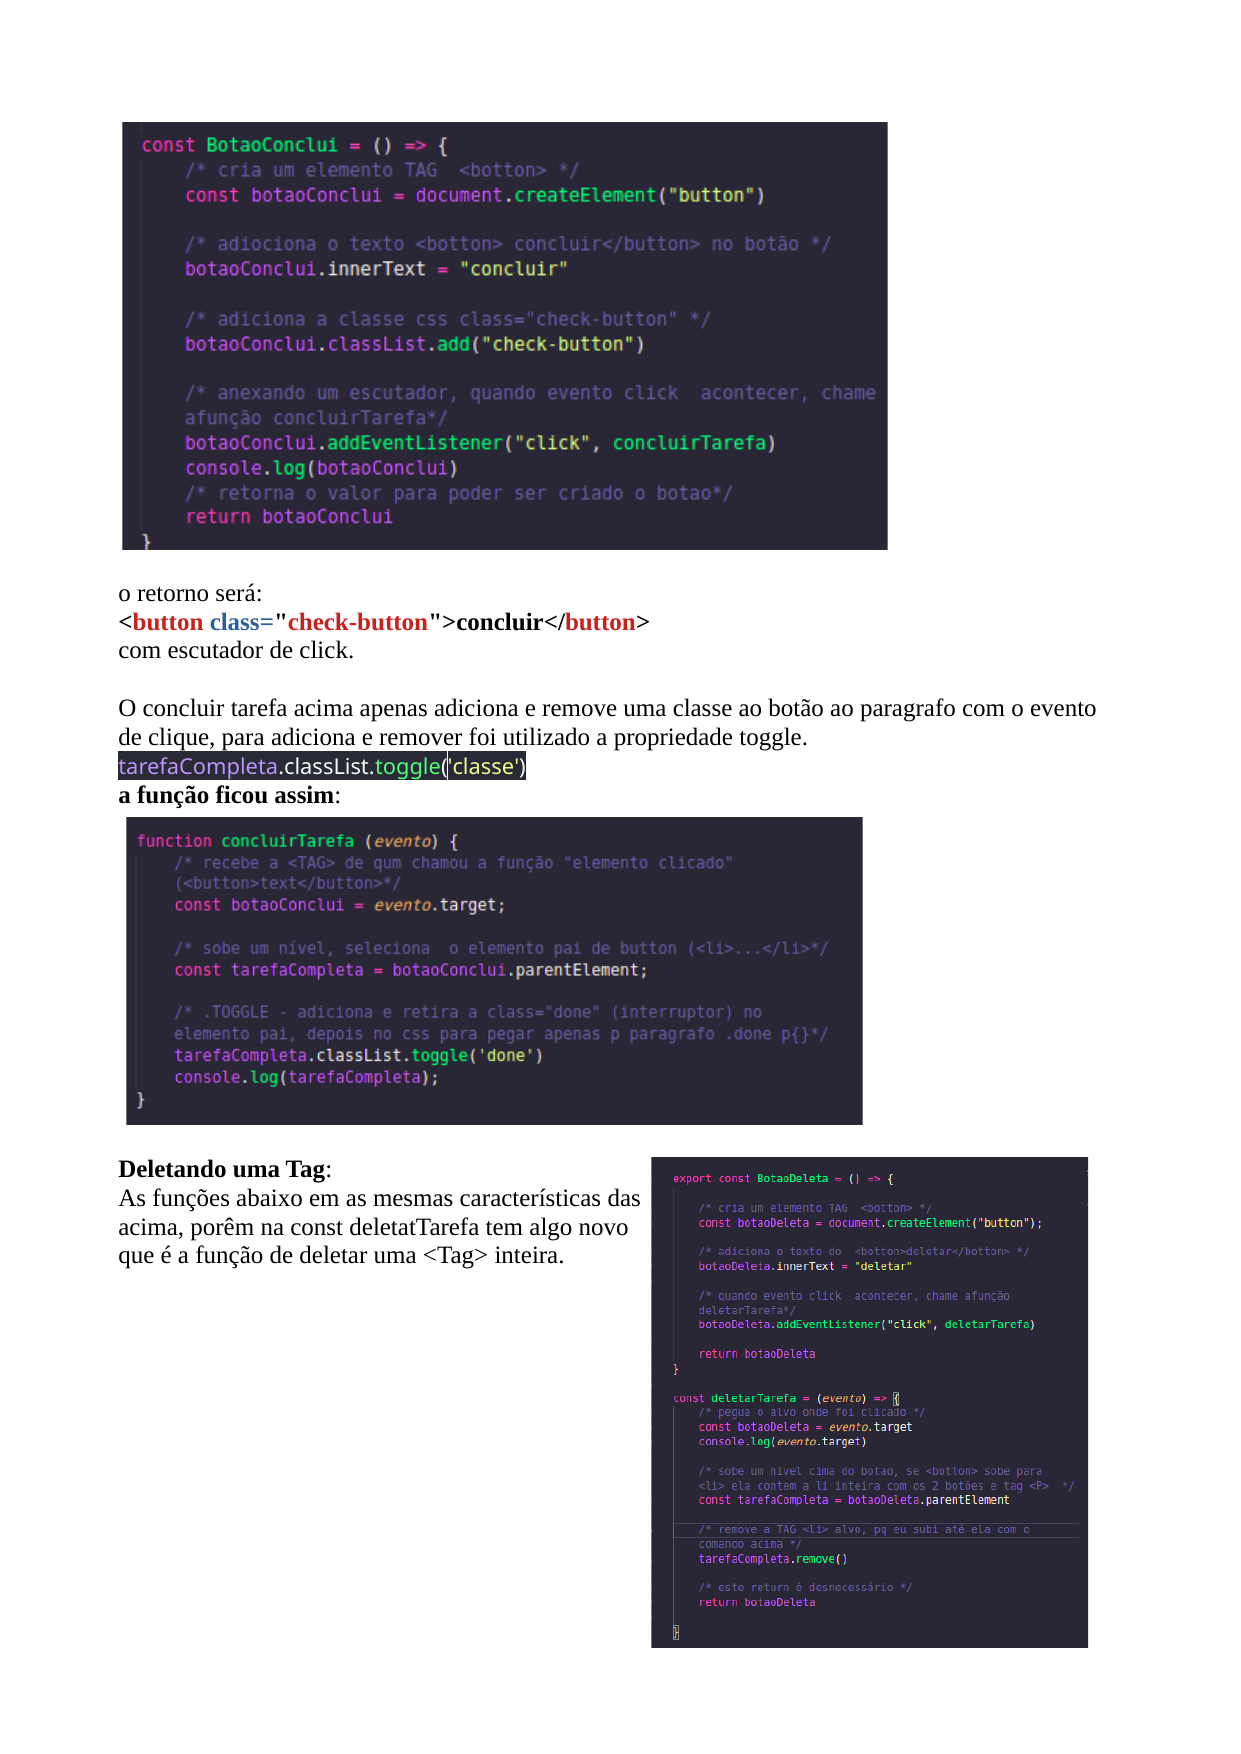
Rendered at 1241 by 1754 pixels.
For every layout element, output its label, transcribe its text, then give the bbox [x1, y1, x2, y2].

text O concluir tarefa acima apenas adiciona e remove uma classe ao botão ao paragrafo com o evento de clique, para adiciona e remover foi utilizado a propriedade toggle. tarefaCompleta.classList.toggle('classe') [118, 693, 1122, 780]
text <button class="check-button">concluir</button> [118, 607, 1122, 636]
text a função ficou assim: [118, 780, 1122, 809]
picture [126, 817, 863, 1125]
picture [122, 122, 888, 550]
text com escutador de click. [118, 636, 1122, 664]
text o retorno será: [118, 578, 1122, 607]
picture [651, 1157, 1089, 1648]
text As funções abaixo em as mesmas características das acima, porêm na const deletatTarefa tem algo novo que é a função de deletar uma <Tag> inteira. [118, 1183, 651, 1269]
text Deletando uma Tag: [118, 1154, 1122, 1183]
